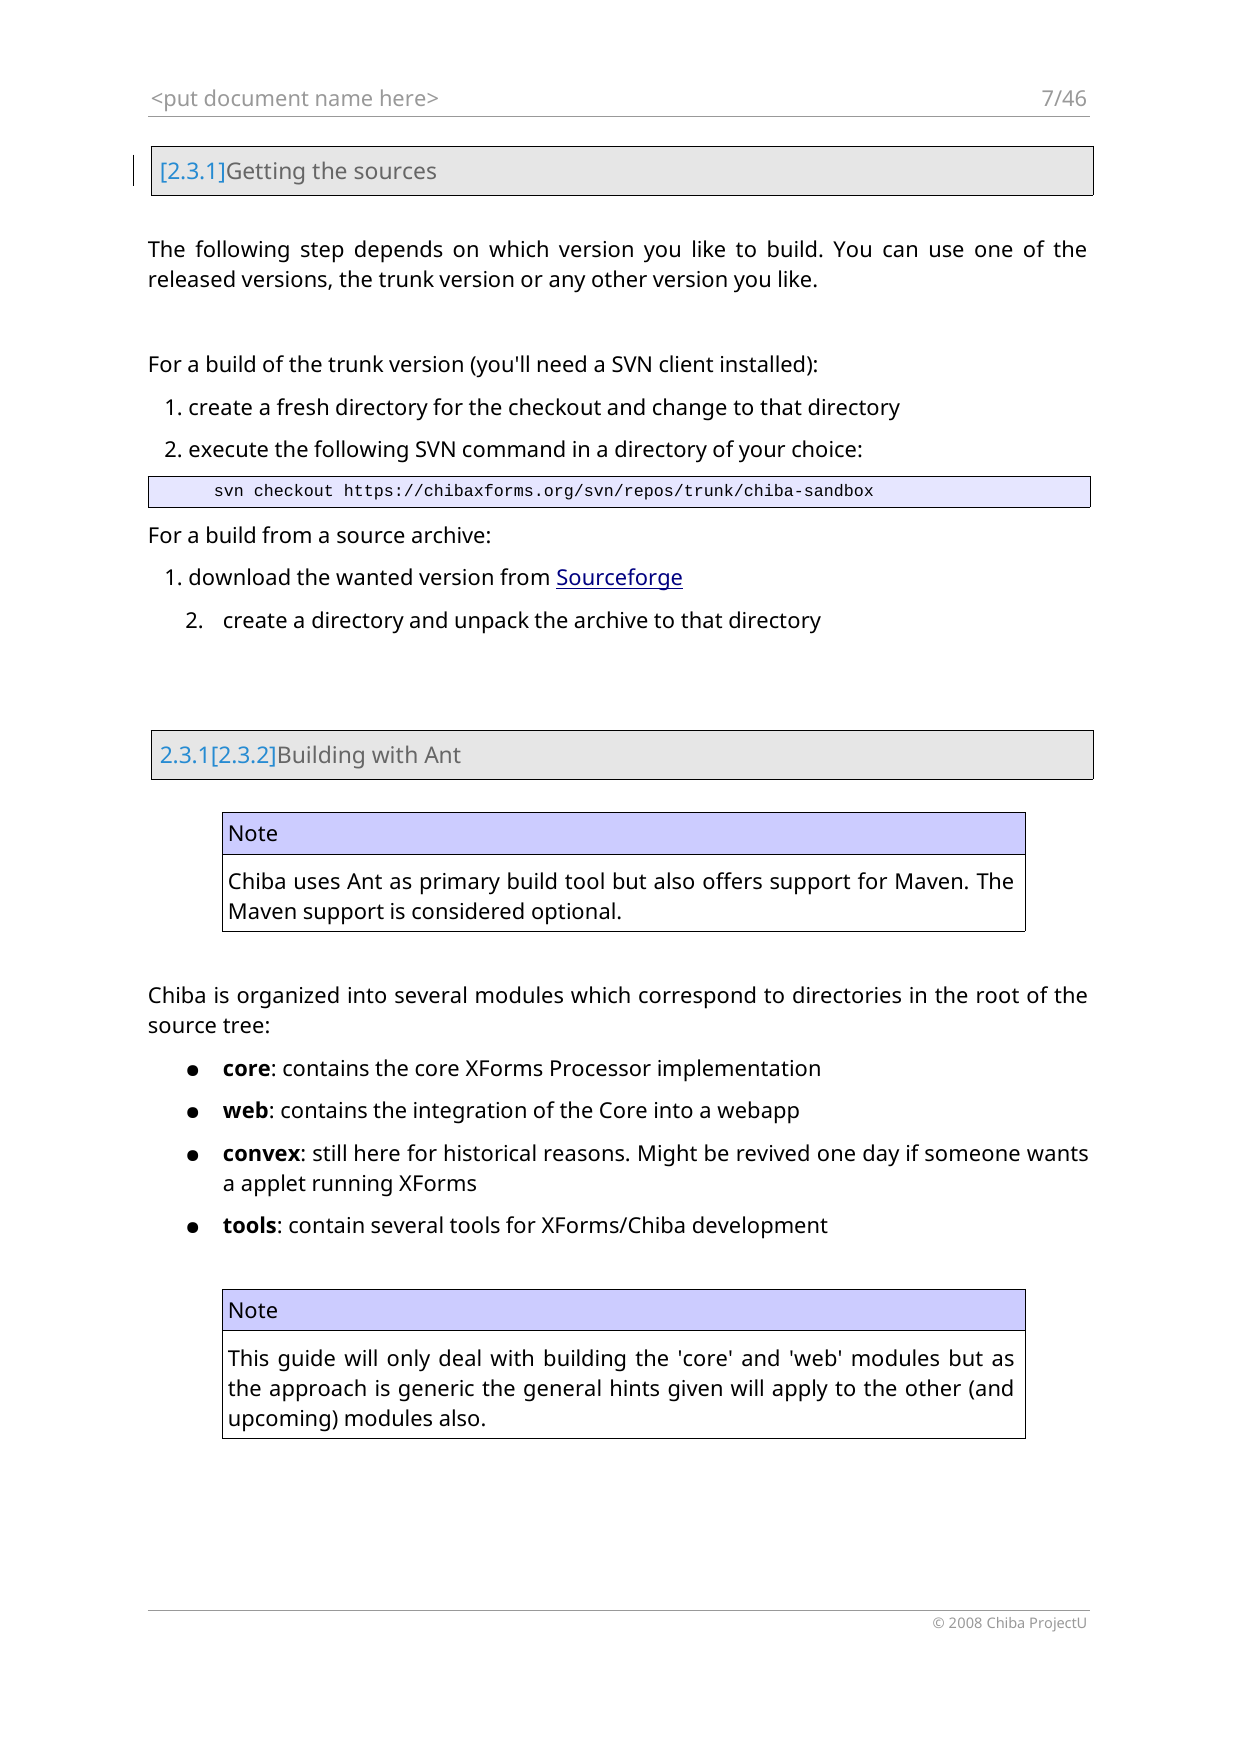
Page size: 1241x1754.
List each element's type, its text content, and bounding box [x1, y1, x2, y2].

text 1. download the wanted version from Sourceforge [148, 562, 1090, 592]
text For a build of the trunk version (you'll need a SVN client installed): [148, 349, 1090, 379]
text 2. execute the following SVN command in a directory of your choice: [148, 434, 1090, 464]
list tools: contain several tools for XForms/Chiba development [185, 1210, 1090, 1240]
table_cell Chiba uses Ant as primary build tool but also offers support for Maven. The Maven support is considered optional. [223, 855, 1025, 931]
text svn checkout https://chibaxforms.org/svn/repos/trunk/chiba-sandbox [149, 477, 1090, 507]
list convex: still here for historical reasons. Might be revived one day if someone wants a applet running XForms [185, 1138, 1090, 1198]
list core: contains the core XForms Processor implementation [185, 1053, 1090, 1083]
text 1. create a fresh directory for the checkout and change to that directory [148, 391, 1090, 421]
list create a directory and unpack the archive to that directory [185, 605, 1090, 635]
table_header Note [223, 1290, 1025, 1330]
text For a build from a source archive: [148, 520, 1090, 550]
list web: contains the integration of the Core into a webapp [185, 1095, 1090, 1125]
text Chiba is organized into several modules which correspond to directories in the root of the source tree: [148, 980, 1090, 1040]
subtitle Building with Ant [152, 731, 1093, 779]
table_header Note [223, 813, 1025, 854]
text The following step depends on which version you like to build. You can use one of the released versions, the trunk version or any other version you like. [148, 234, 1090, 294]
table_cell This guide will only deal with building the 'core' and 'web' modules but as the approach is generic the general hints given will apply to the other (and upcoming) modules also. [223, 1331, 1025, 1438]
